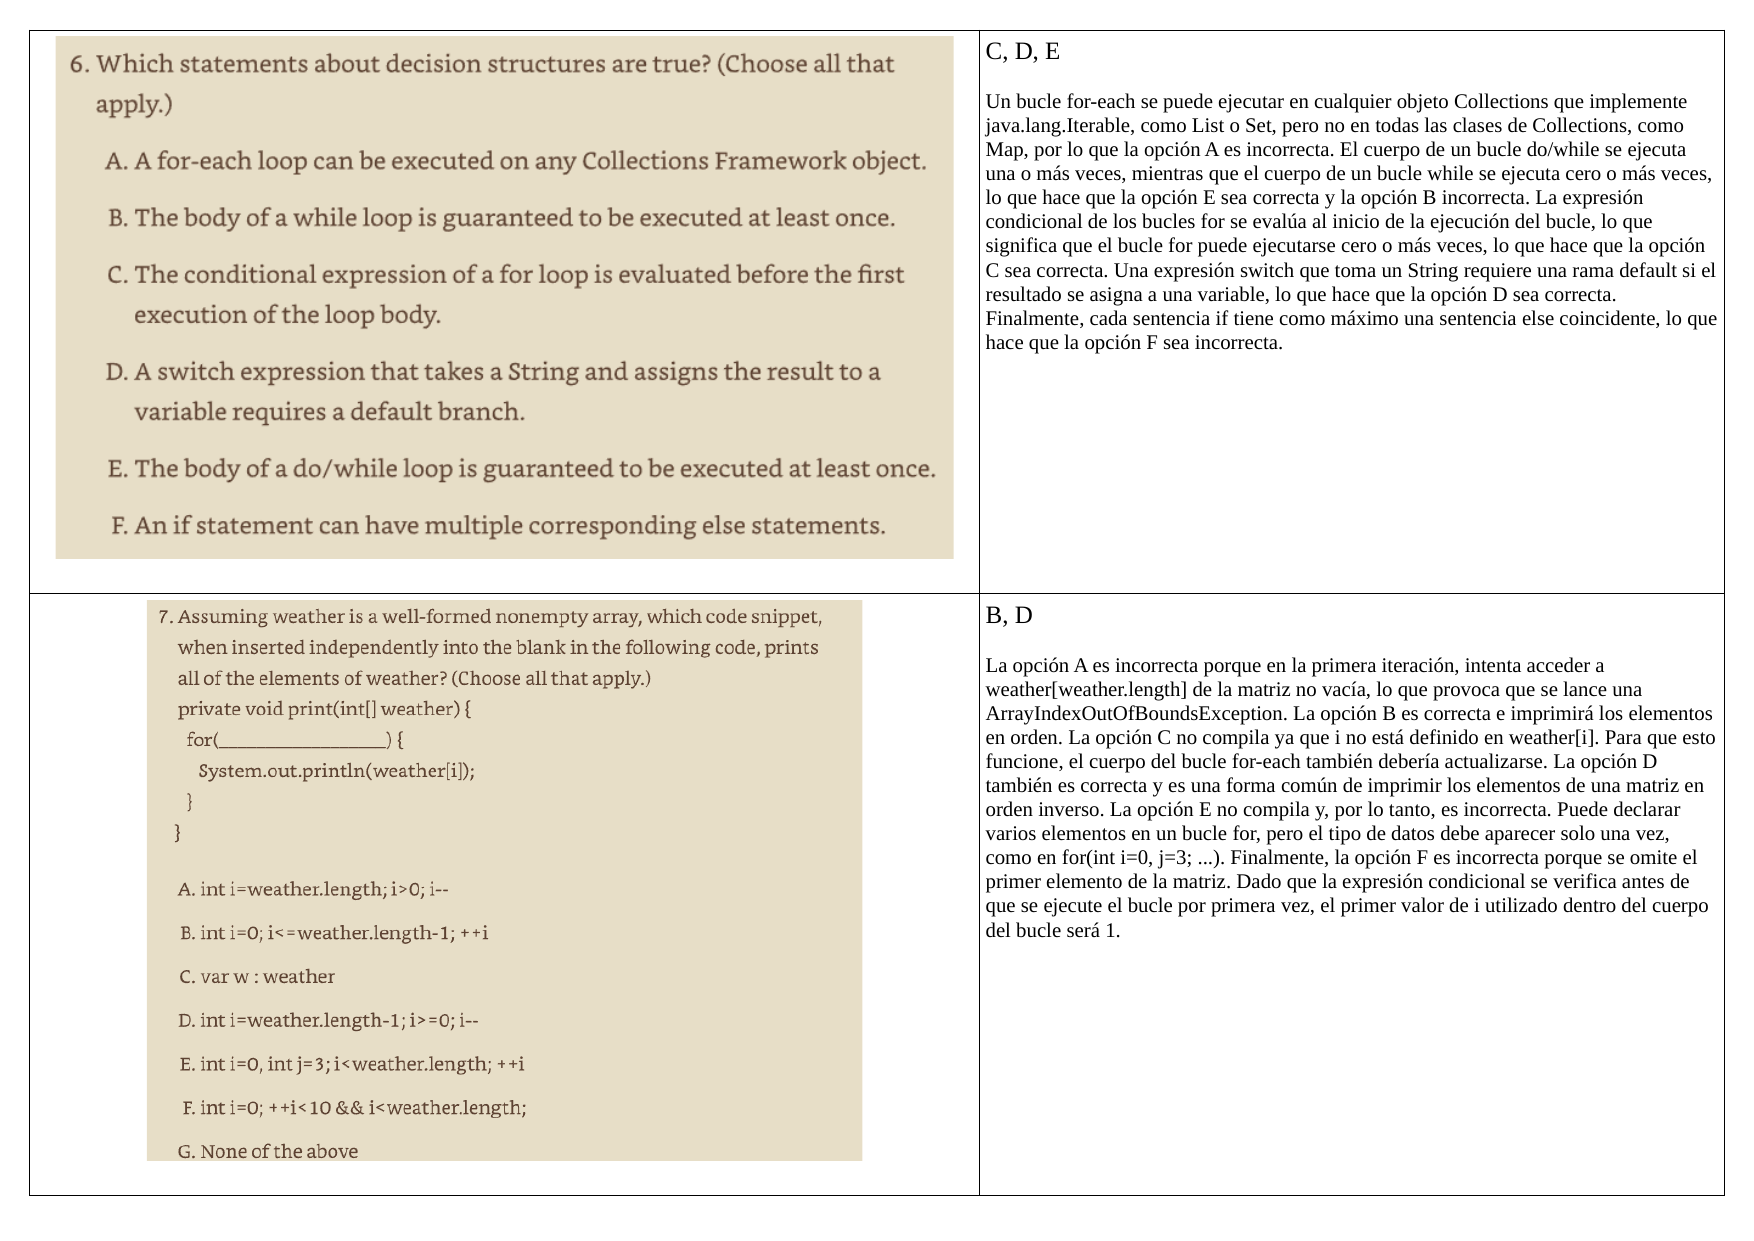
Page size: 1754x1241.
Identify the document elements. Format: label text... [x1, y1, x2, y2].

table_cell [30, 594, 979, 1195]
picture [55, 36, 954, 559]
picture [146, 600, 863, 1161]
table_cell C, D, E Un bucle for-each se puede ejecutar en cualquier objeto Collections que implemente java.lang.Iterable, como List o Set, pero no en todas las clases de Collections, como Map, por lo que la opción A es incorrecta. El cuerpo de un bucle do/while se ejecuta una o más veces, mientras que el cuerpo de un bucle while se ejecuta cero o más veces, lo que hace que la opción E sea correcta y la opción B incorrecta. La expresión condicional de los bucles for se evalúa al inicio de la ejecución del bucle, lo que significa que el bucle for puede ejecutarse cero o más veces, lo que hace que la opción C sea correcta. Una expresión switch que toma un String requiere una rama default si el resultado se asigna a una variable, lo que hace que la opción D sea correcta. Finalmente, cada sentencia if tiene como máximo una sentencia else coincidente, lo que hace que la opción F sea incorrecta. [980, 31, 1724, 593]
table_cell [30, 31, 979, 593]
table_cell B, D La opción A es incorrecta porque en la primera iteración, intenta acceder a weather[weather.length] de la matriz no vacía, lo que provoca que se lance una ArrayIndexOutOfBoundsException. La opción B es correcta e imprimirá los elementos en orden. La opción C no compila ya que i no está definido en weather[i]. Para que esto funcione, el cuerpo del bucle for-each también debería actualizarse. La opción D también es correcta y es una forma común de imprimir los elementos de una matriz en orden inverso. La opción E no compila y, por lo tanto, es incorrecta. Puede declarar varios elementos en un bucle for, pero el tipo de datos debe aparecer solo una vez, como en for(int i=0, j=3; ...). Finalmente, la opción F es incorrecta porque se omite el primer elemento de la matriz. Dado que la expresión condicional se verifica antes de que se ejecute el bucle por primera vez, el primer valor de i utilizado dentro del cuerpo del bucle será 1. [980, 594, 1724, 1195]
